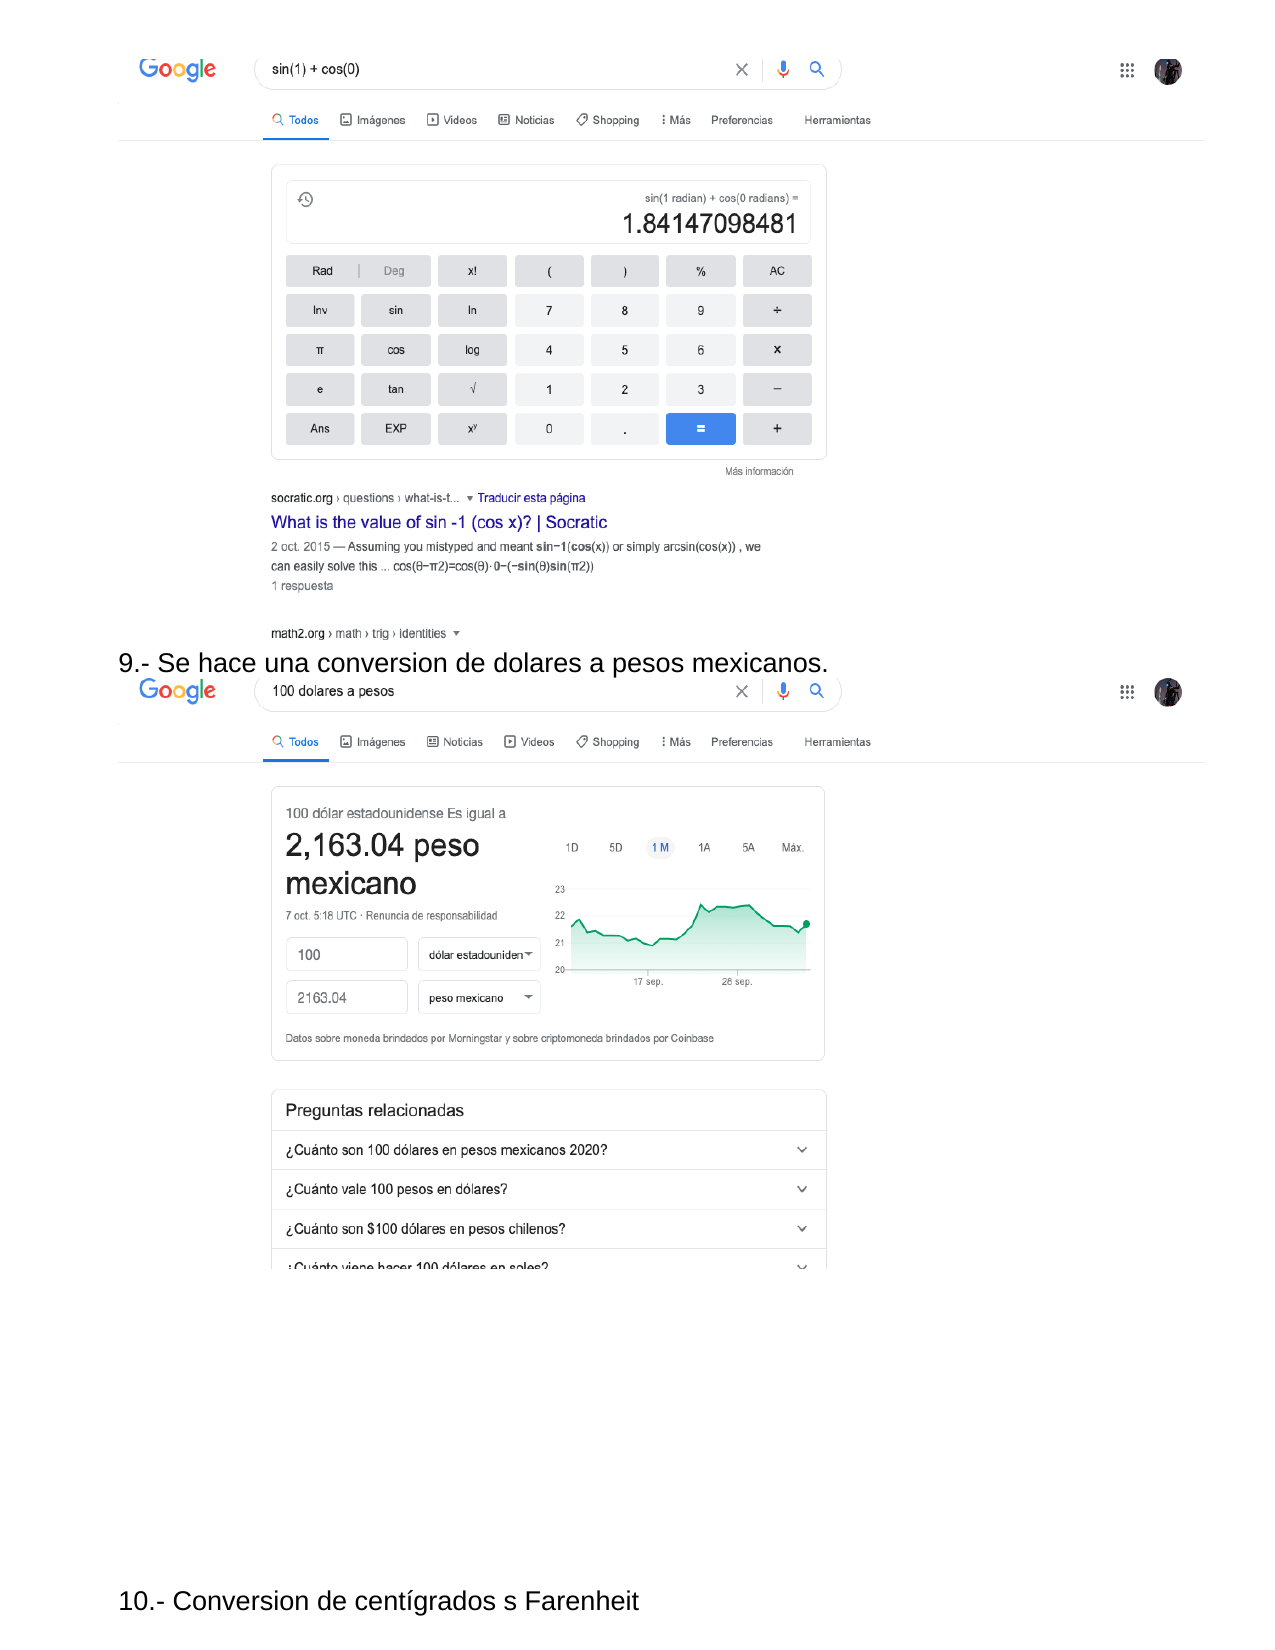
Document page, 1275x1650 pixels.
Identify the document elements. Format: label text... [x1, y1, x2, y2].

text 10.- Conversion de centígrados s Farenheit [118, 1585, 1205, 1616]
text 9.- Se hace una conversion de dolares a pesos mexicanos. [118, 648, 1205, 678]
